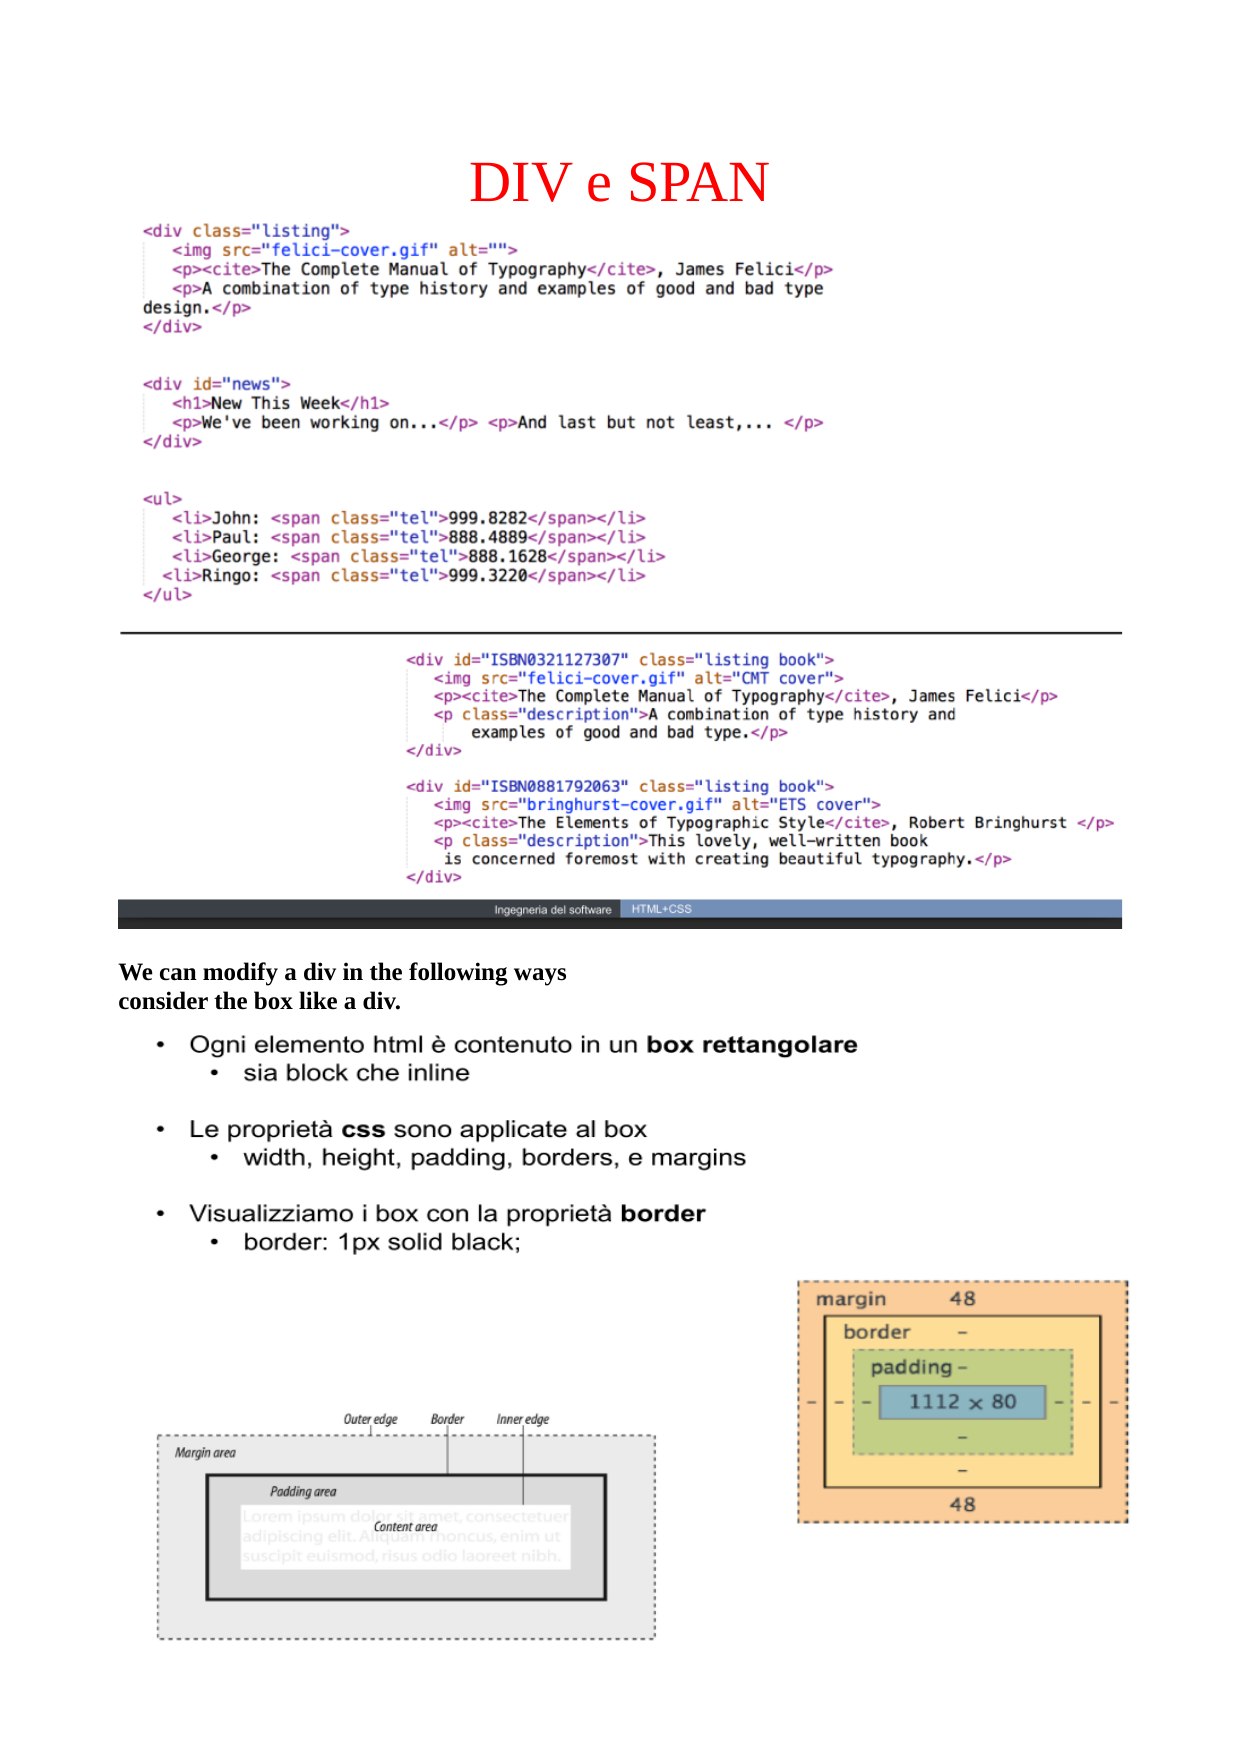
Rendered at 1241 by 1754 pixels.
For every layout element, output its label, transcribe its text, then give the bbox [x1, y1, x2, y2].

picture [140, 1032, 1144, 1652]
text DIV e SPAN [118, 147, 1122, 213]
picture [118, 213, 1123, 929]
text We can modify a div in the following ways [118, 957, 1122, 986]
text consider the box like a div. [118, 986, 1122, 1015]
